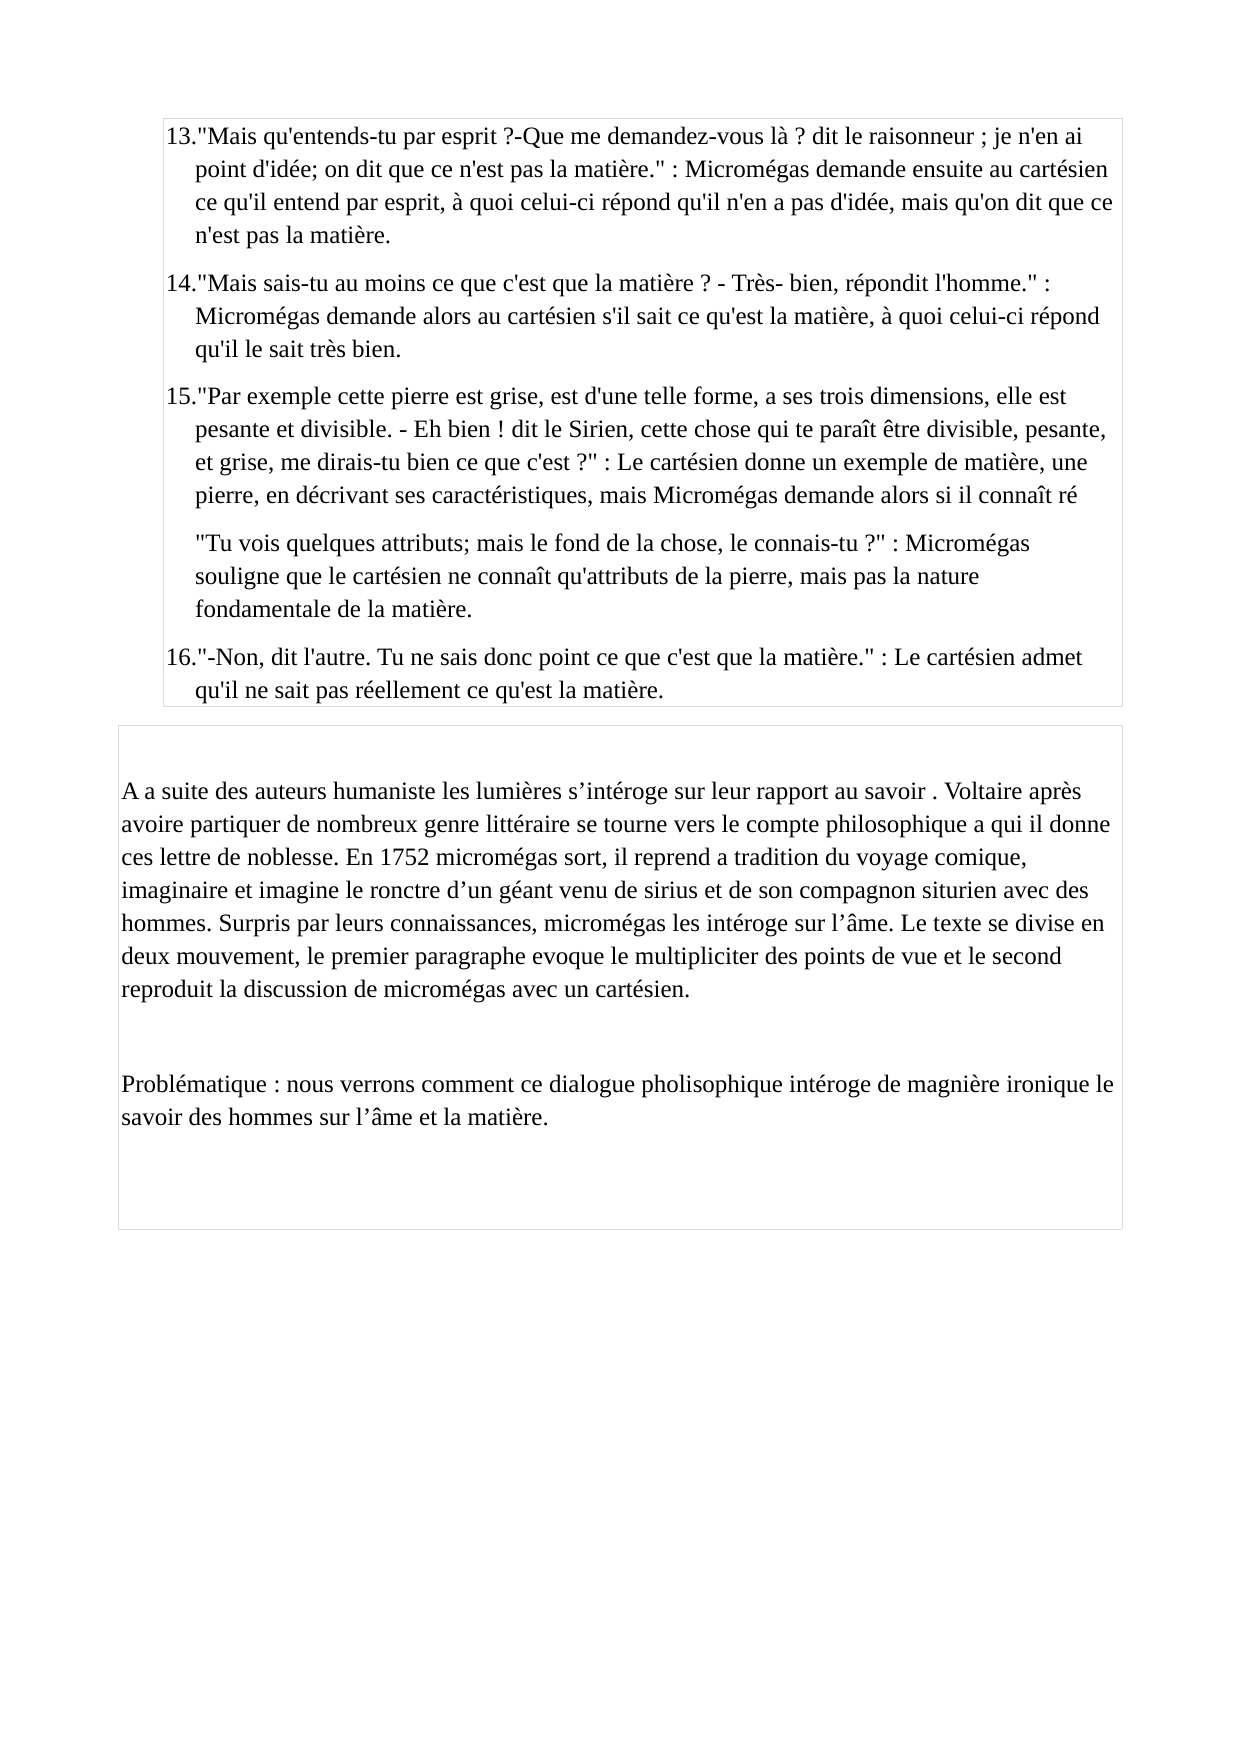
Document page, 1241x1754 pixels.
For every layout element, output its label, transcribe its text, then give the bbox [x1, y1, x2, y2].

list "Par exemple cette pierre est grise, est d'une telle forme, a ses trois dimensions, elle est pesante et divisible. - Eh bien ! dit le Sirien, cette chose qui te paraît être divisible, pesante, et grise, me dirais-tu bien ce que c'est ?" : Le cartésien donne un exemple de matière, une pierre, en décrivant ses caractéristiques, mais Micromégas demande alors si il connaît ré [164, 378, 1122, 509]
text A a suite des auteurs humaniste les lumières s’intéroge sur leur rapport au savoir . Voltaire après avoire partiquer de nombreux genre littéraire se tourne vers le compte philosophique a qui il donne ces lettre de noblesse. En 1752 micromégas sort, il reprend a tradition du voyage comique, imaginaire et imagine le ronctre d’un géant venu de sirius et de son compagnon siturien avec des hommes. Surpris par leurs connaissances, micromégas les intéroge sur l’âme. Le texte se divise en deux mouvement, le premier paragraphe evoque le multipliciter des points de vue et le second reproduit la discussion de micromégas avec un cartésien. [119, 773, 1122, 1003]
list "Mais sais-tu au moins ce que c'est que la matière ? - Très- bien, répondit l'homme." : Micromégas demande alors au cartésien s'il sait ce qu'est la matière, à quoi celui-ci répond qu'il le sait très bien. [164, 265, 1122, 363]
list "-Non, dit l'autre. Tu ne sais donc point ce que c'est que la matière." : Le cartésien admet qu'il ne sait pas réellement ce qu'est la matière. [164, 639, 1122, 706]
text Problématique : nous verrons comment ce dialogue pholisophique intéroge de magnière ironique le savoir des hommes sur l’âme et la matière. [119, 1066, 1122, 1131]
list "Tu vois quelques attributs; mais le fond de la chose, le connais-tu ?" : Micromégas souligne que le cartésien ne connaît qu'attributs de la pierre, mais pas la nature fondamentale de la matière. [164, 525, 1122, 623]
list "Mais qu'entends-tu par esprit ?-Que me demandez-vous là ? dit le raisonneur ; je n'en ai point d'idée; on dit que ce n'est pas la matière." : Micromégas demande ensuite au cartésien ce qu'il entend par esprit, à quoi celui-ci répond qu'il n'en a pas d'idée, mais qu'on dit que ce n'est pas la matière. [164, 119, 1122, 249]
